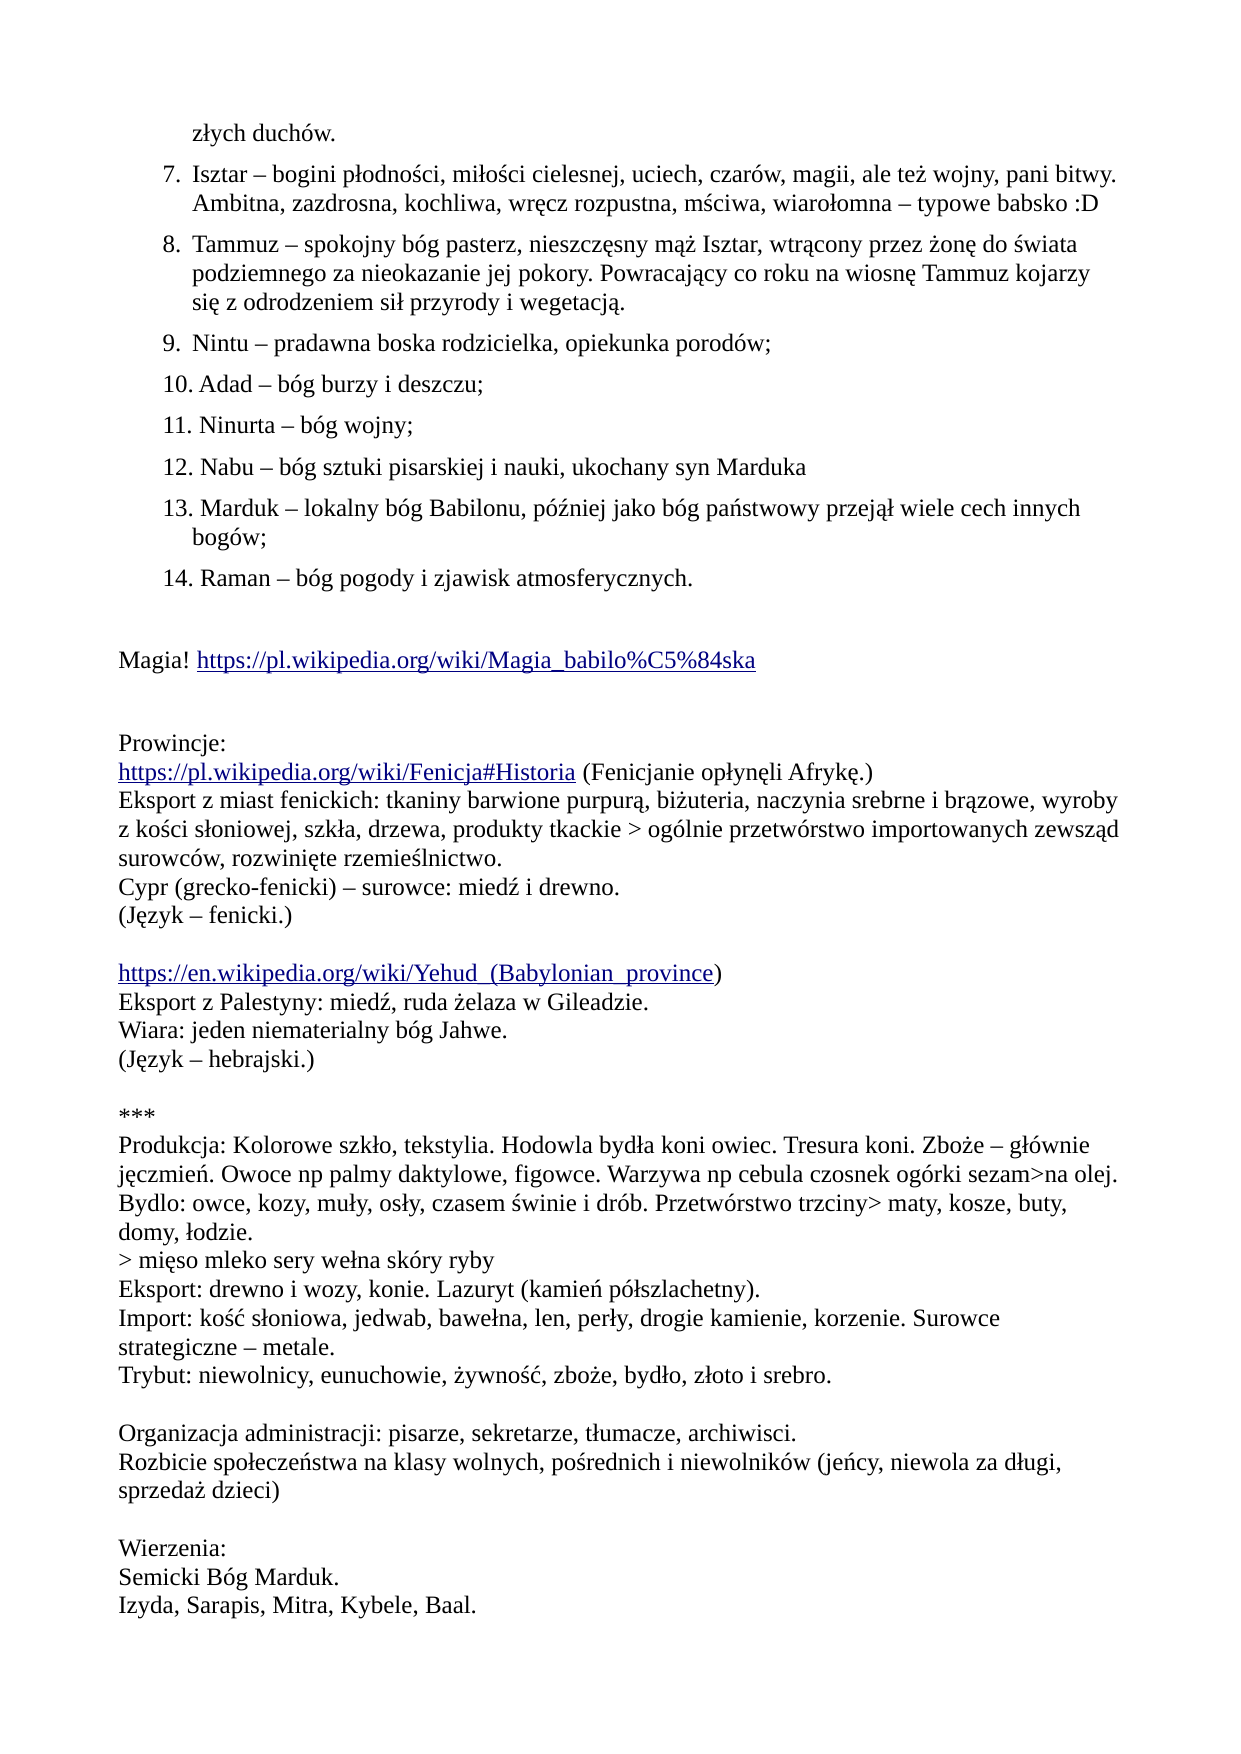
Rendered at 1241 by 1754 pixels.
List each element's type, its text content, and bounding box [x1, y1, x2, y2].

text Trybut: niewolnicy, eunuchowie, żywność, zboże, bydło, złoto i srebro. [118, 1361, 1122, 1389]
text Semicki Bóg Marduk. [118, 1562, 1122, 1591]
list Adad – bóg burzy i deszczu; [162, 369, 1122, 398]
text Prowincje: [118, 728, 1122, 757]
text (Język – hebrajski.) [118, 1044, 1122, 1073]
text Produkcja: Kolorowe szkło, tekstylia. Hodowla bydła koni owiec. Tresura koni. Zboże – głównie jęczmień. Owoce np palmy daktylowe, figowce. Warzywa np cebula czosnek ogórki sezam>na olej. Bydlo: owce, kozy, muły, osły, czasem świnie i drób. Przetwórstwo trzciny> maty, kosze, buty, domy, łodzie. [118, 1131, 1122, 1246]
list Nintu – pradawna boska rodzicielka, opiekunka porodów; [162, 328, 1122, 357]
text (Język – fenicki.) [118, 901, 1122, 929]
list Ninurta – bóg wojny; [162, 411, 1122, 439]
text Eksport: drewno i wozy, konie. Lazuryt (kamień półszlachetny). [118, 1274, 1122, 1303]
list Tammuz – spokojny bóg pasterz, nieszczęsny mąż Isztar, wtrącony przez żonę do świata podziemnego za nieokazanie jej pokory. Powracający co roku na wiosnę Tammuz kojarzy się z odrodzeniem sił przyrody i wegetacją. [162, 229, 1122, 316]
text Import: kość słoniowa, jedwab, bawełna, len, perły, drogie kamienie, korzenie. Surowce strategiczne – metale. [118, 1303, 1122, 1361]
text Eksport z Palestyny: miedź, ruda żelaza w Gileadzie. [118, 987, 1122, 1016]
list Marduk – lokalny bóg Babilonu, później jako bóg państwowy przejął wiele cech innych bogów; [162, 493, 1122, 551]
list złych duchów. [162, 118, 1122, 147]
text Rozbicie społeczeństwa na klasy wolnych, pośrednich i niewolników (jeńcy, niewola za długi, sprzedaż dzieci) [118, 1447, 1122, 1504]
text https://pl.wikipedia.org/wiki/Fenicja#Historia (Fenicjanie opłynęli Afrykę.) [118, 757, 1122, 786]
text Organizacja administracji: pisarze, sekretarze, tłumacze, archiwisci. [118, 1418, 1122, 1447]
text Eksport z miast fenickich: tkaniny barwione purpurą, biżuteria, naczynia srebrne i brązowe, wyroby z kości słoniowej, szkła, drzewa, produkty tkackie > ogólnie przetwórstwo importowanych zewsząd surowców, rozwinięte rzemieślnictwo. [118, 786, 1122, 872]
list Isztar – bogini płodności, miłości cielesnej, uciech, czarów, magii, ale też wojny, pani bitwy. Ambitna, zazdrosna, kochliwa, wręcz rozpustna, mściwa, wiarołomna – typowe babsko :D [162, 159, 1122, 217]
text > mięso mleko sery wełna skóry ryby [118, 1246, 1122, 1274]
list Nabu – bóg sztuki pisarskiej i nauki, ukochany syn Marduka [162, 452, 1122, 481]
text Izyda, Sarapis, Mitra, Kybele, Baal. [118, 1591, 1122, 1619]
list Raman – bóg pogody i zjawisk atmosferycznych. [162, 563, 1122, 592]
text Magia! https://pl.wikipedia.org/wiki/Magia_babilo%C5%84ska [118, 646, 1122, 674]
text Wiara: jeden niematerialny bóg Jahwe. [118, 1016, 1122, 1044]
text https://en.wikipedia.org/wiki/Yehud_(Babylonian_province) [118, 958, 1122, 987]
text *** [118, 1102, 1122, 1131]
text Cypr (grecko-fenicki) – surowce: miedź i drewno. [118, 872, 1122, 901]
text Wierzenia: [118, 1533, 1122, 1562]
